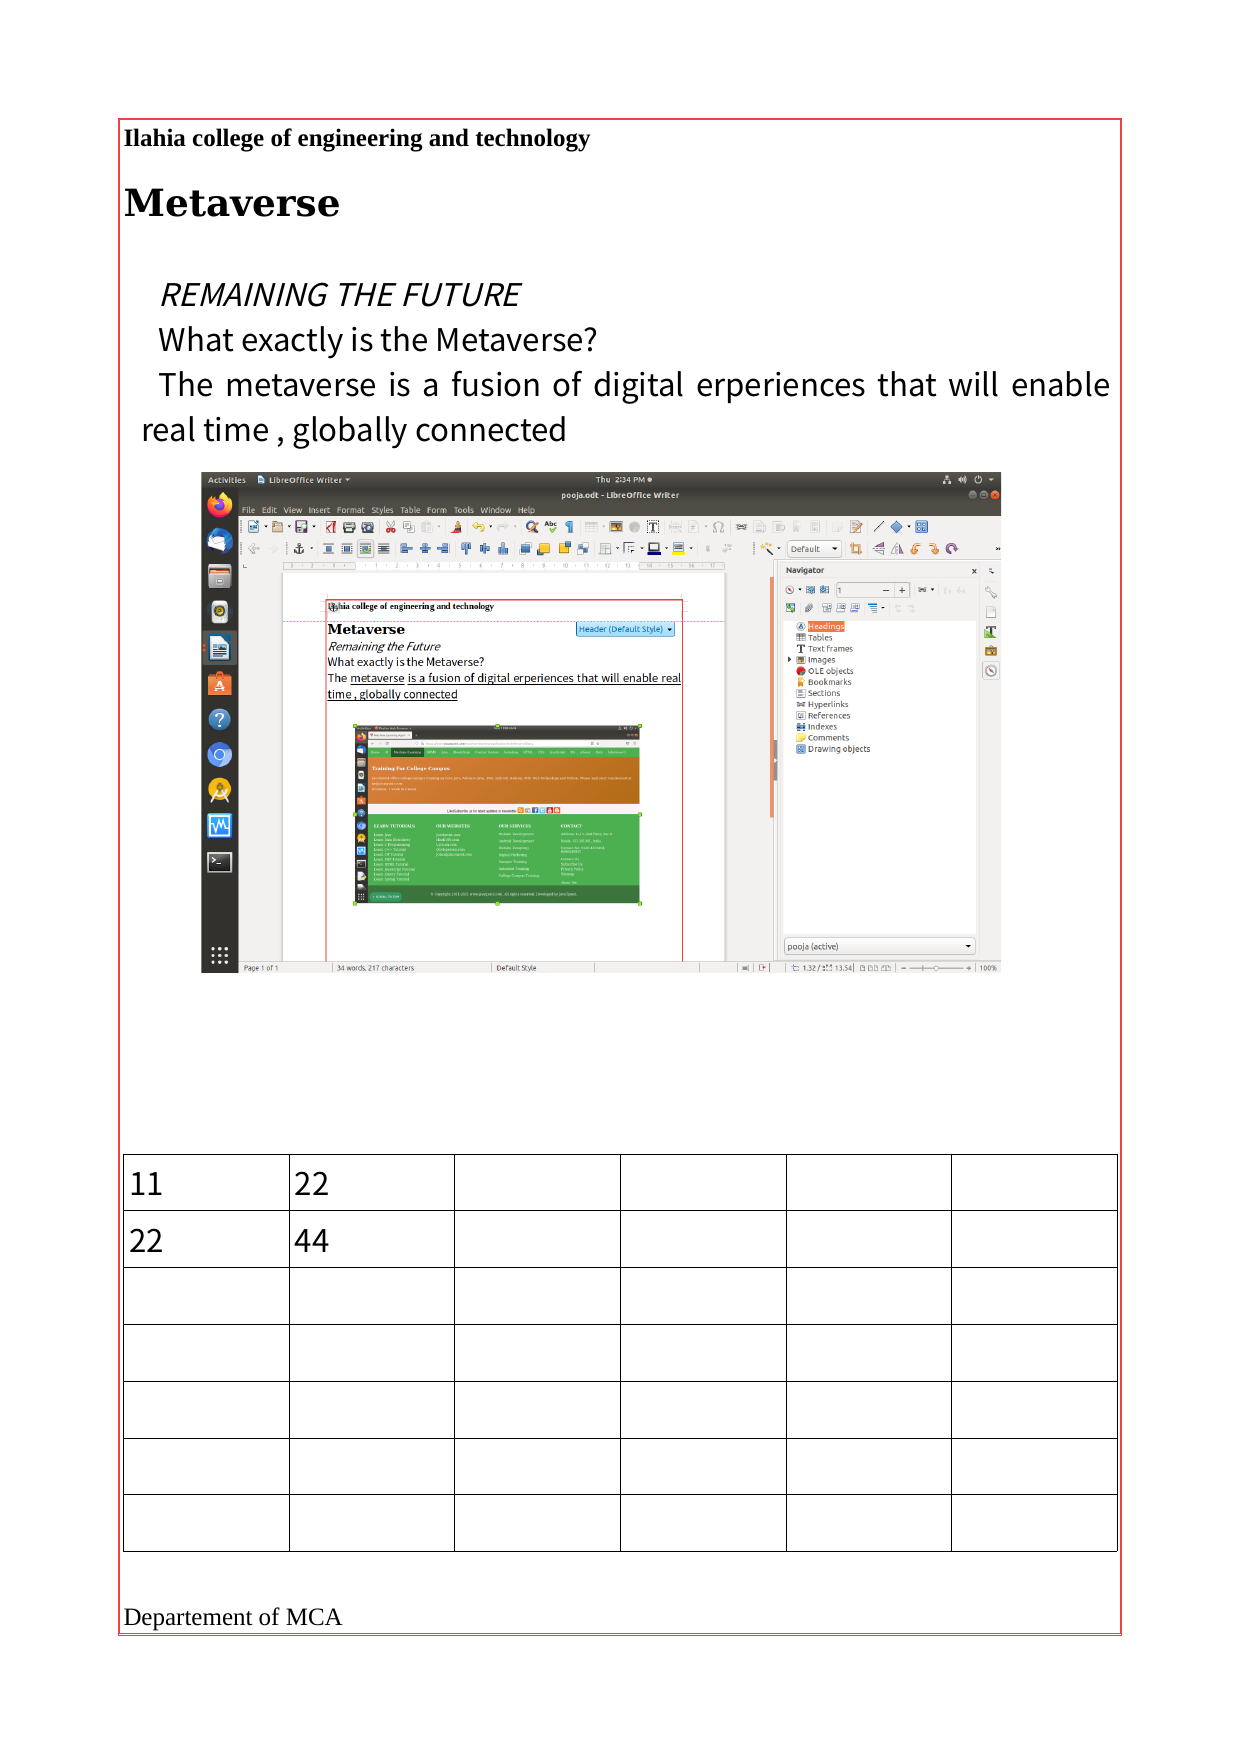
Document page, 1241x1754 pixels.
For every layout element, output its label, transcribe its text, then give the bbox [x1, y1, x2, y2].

table_cell [124, 1495, 289, 1551]
table_cell [952, 1382, 1117, 1437]
table_cell [952, 1268, 1117, 1324]
table_cell [952, 1211, 1117, 1267]
table_cell [621, 1439, 786, 1494]
table_header [787, 1155, 951, 1210]
table_cell [787, 1495, 951, 1551]
table_cell [124, 1268, 289, 1324]
table_cell [290, 1268, 454, 1324]
table_cell [124, 1382, 289, 1437]
table_cell [621, 1325, 786, 1381]
table_header [621, 1155, 786, 1210]
table_cell [455, 1495, 620, 1551]
table_cell [621, 1495, 786, 1551]
table_cell 44 [290, 1211, 454, 1267]
table_cell [952, 1325, 1117, 1381]
table_cell [455, 1268, 620, 1324]
table_cell [290, 1325, 454, 1381]
table_header [952, 1155, 1117, 1210]
table_cell [787, 1268, 951, 1324]
table_cell [787, 1439, 951, 1494]
table_cell [455, 1382, 620, 1437]
picture [201, 472, 1002, 973]
table_cell [787, 1325, 951, 1381]
table_header 11 [124, 1155, 289, 1210]
table_header 22 [290, 1155, 454, 1210]
text What exactly is the Metaverse? [141, 315, 1111, 360]
text Metaverse [123, 182, 1117, 226]
table_cell [124, 1325, 289, 1381]
table_cell [455, 1211, 620, 1267]
table_cell [455, 1439, 620, 1494]
table_cell [290, 1439, 454, 1494]
table_cell [787, 1211, 951, 1267]
table_cell [787, 1382, 951, 1437]
text REMAINING THE FUTURE [141, 270, 1111, 315]
table_cell [290, 1382, 454, 1437]
table_cell [952, 1495, 1117, 1551]
table_cell [455, 1325, 620, 1381]
table_cell [621, 1382, 786, 1437]
table_cell 22 [124, 1211, 289, 1267]
table_cell [621, 1268, 786, 1324]
table_cell [621, 1211, 786, 1267]
table_cell [952, 1439, 1117, 1494]
table_header [455, 1155, 620, 1210]
table_cell [124, 1439, 289, 1494]
text The metaverse is a fusion of digital erperiences that will enable real time , globally connected [141, 360, 1111, 451]
table_cell [290, 1495, 454, 1551]
